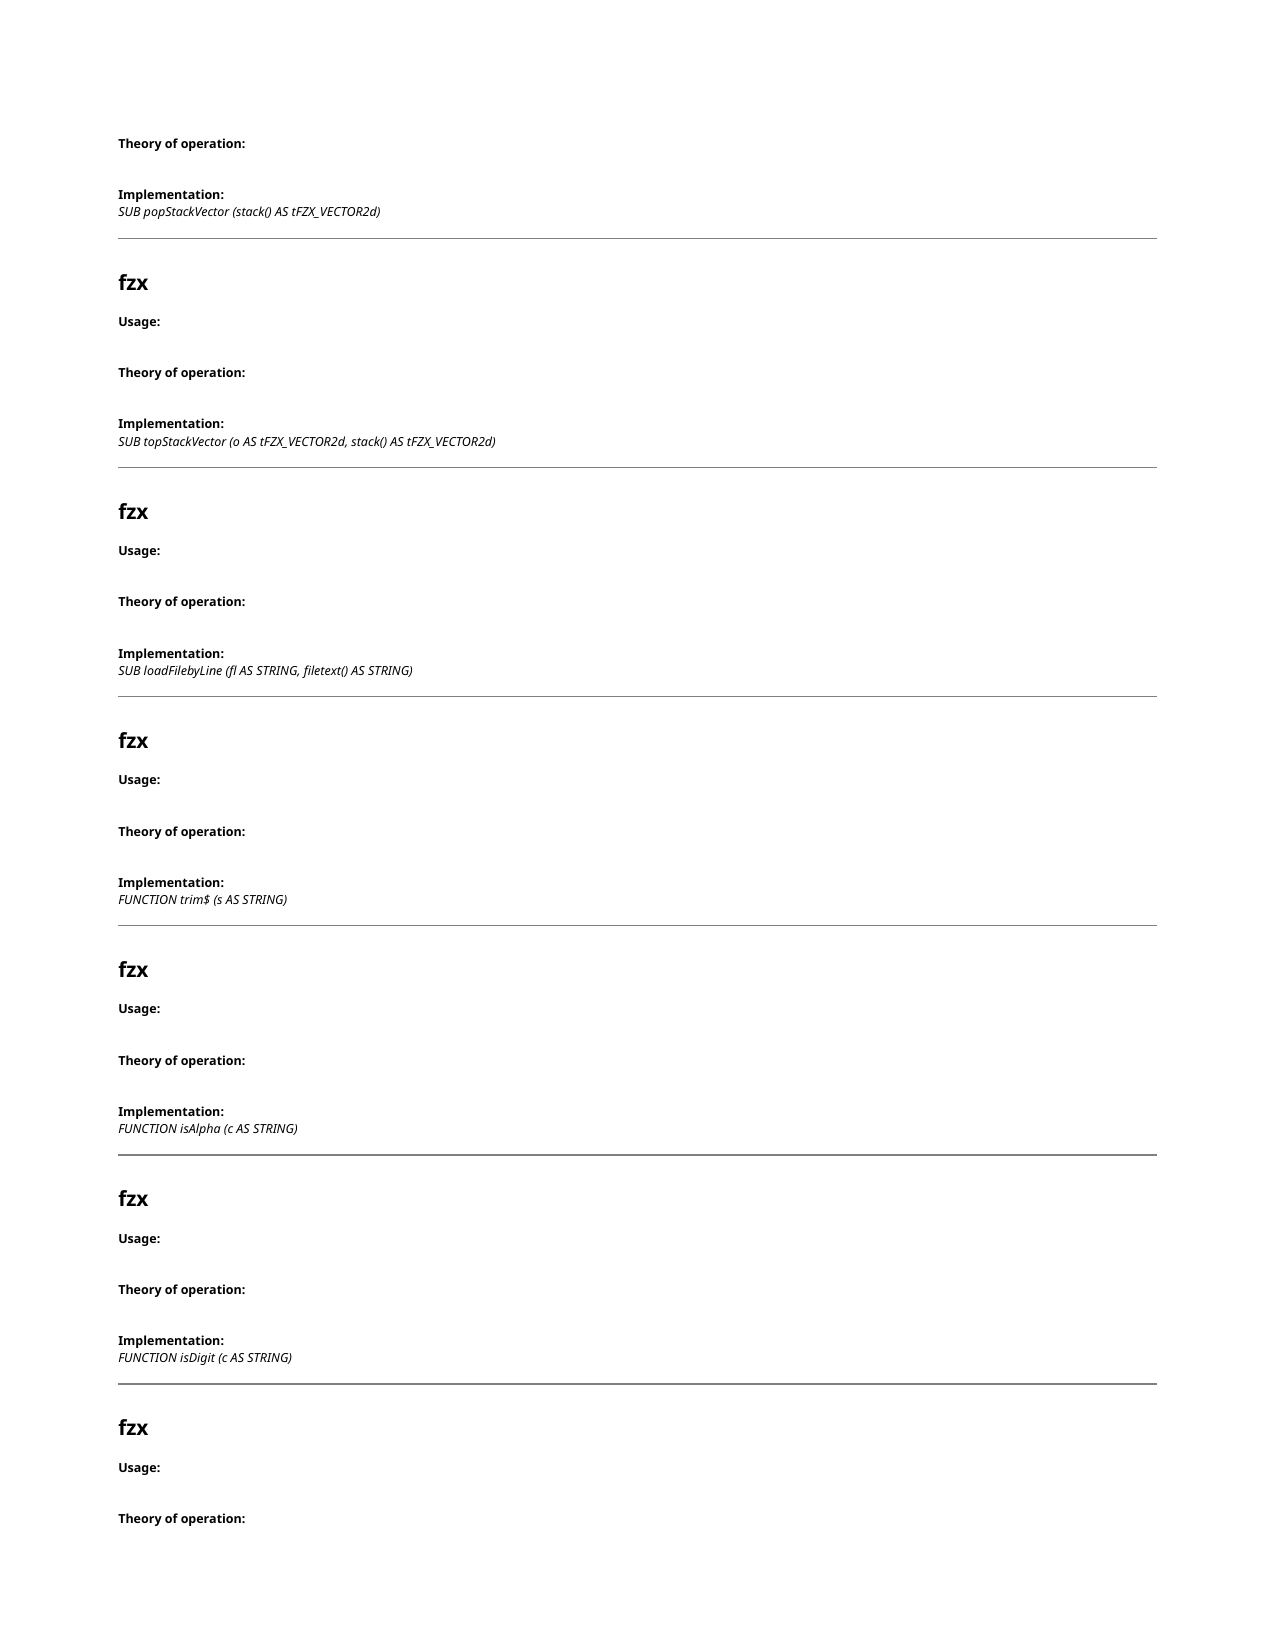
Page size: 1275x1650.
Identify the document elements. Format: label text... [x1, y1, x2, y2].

text Usage: [118, 542, 1157, 559]
text fzx [118, 1184, 1157, 1213]
text Implementation: [118, 1332, 1157, 1349]
text Theory of operation: [118, 364, 1157, 381]
text Usage: [118, 313, 1157, 330]
text SUB loadFilebyLine (fl AS STRING, filetext() AS STRING) [118, 662, 1157, 679]
text Theory of operation: [118, 135, 1157, 152]
text fzx [118, 1413, 1157, 1442]
text FUNCTION trim$ (s AS STRING) [118, 891, 1157, 908]
text Theory of operation: [118, 1510, 1157, 1527]
text fzx [118, 268, 1157, 296]
text Theory of operation: [118, 823, 1157, 840]
text Usage: [118, 771, 1157, 788]
text Usage: [118, 1001, 1157, 1018]
text Usage: [118, 1459, 1157, 1476]
text FUNCTION isDigit (c AS STRING) [118, 1349, 1157, 1366]
text SUB popStackVector (stack() AS tFZX_VECTOR2d) [118, 203, 1157, 221]
text fzx [118, 497, 1157, 525]
text Implementation: [118, 645, 1157, 662]
text Theory of operation: [118, 593, 1157, 611]
text Theory of operation: [118, 1281, 1157, 1298]
text Implementation: [118, 186, 1157, 203]
text Usage: [118, 1230, 1157, 1247]
text fzx [118, 955, 1157, 983]
text SUB topStackVector (o AS tFZX_VECTOR2d, stack() AS tFZX_VECTOR2d) [118, 433, 1157, 450]
text Implementation: [118, 416, 1157, 433]
text fzx [118, 726, 1157, 754]
text Theory of operation: [118, 1052, 1157, 1069]
text FUNCTION isAlpha (c AS STRING) [118, 1120, 1157, 1137]
text Implementation: [118, 874, 1157, 891]
text Implementation: [118, 1103, 1157, 1120]
